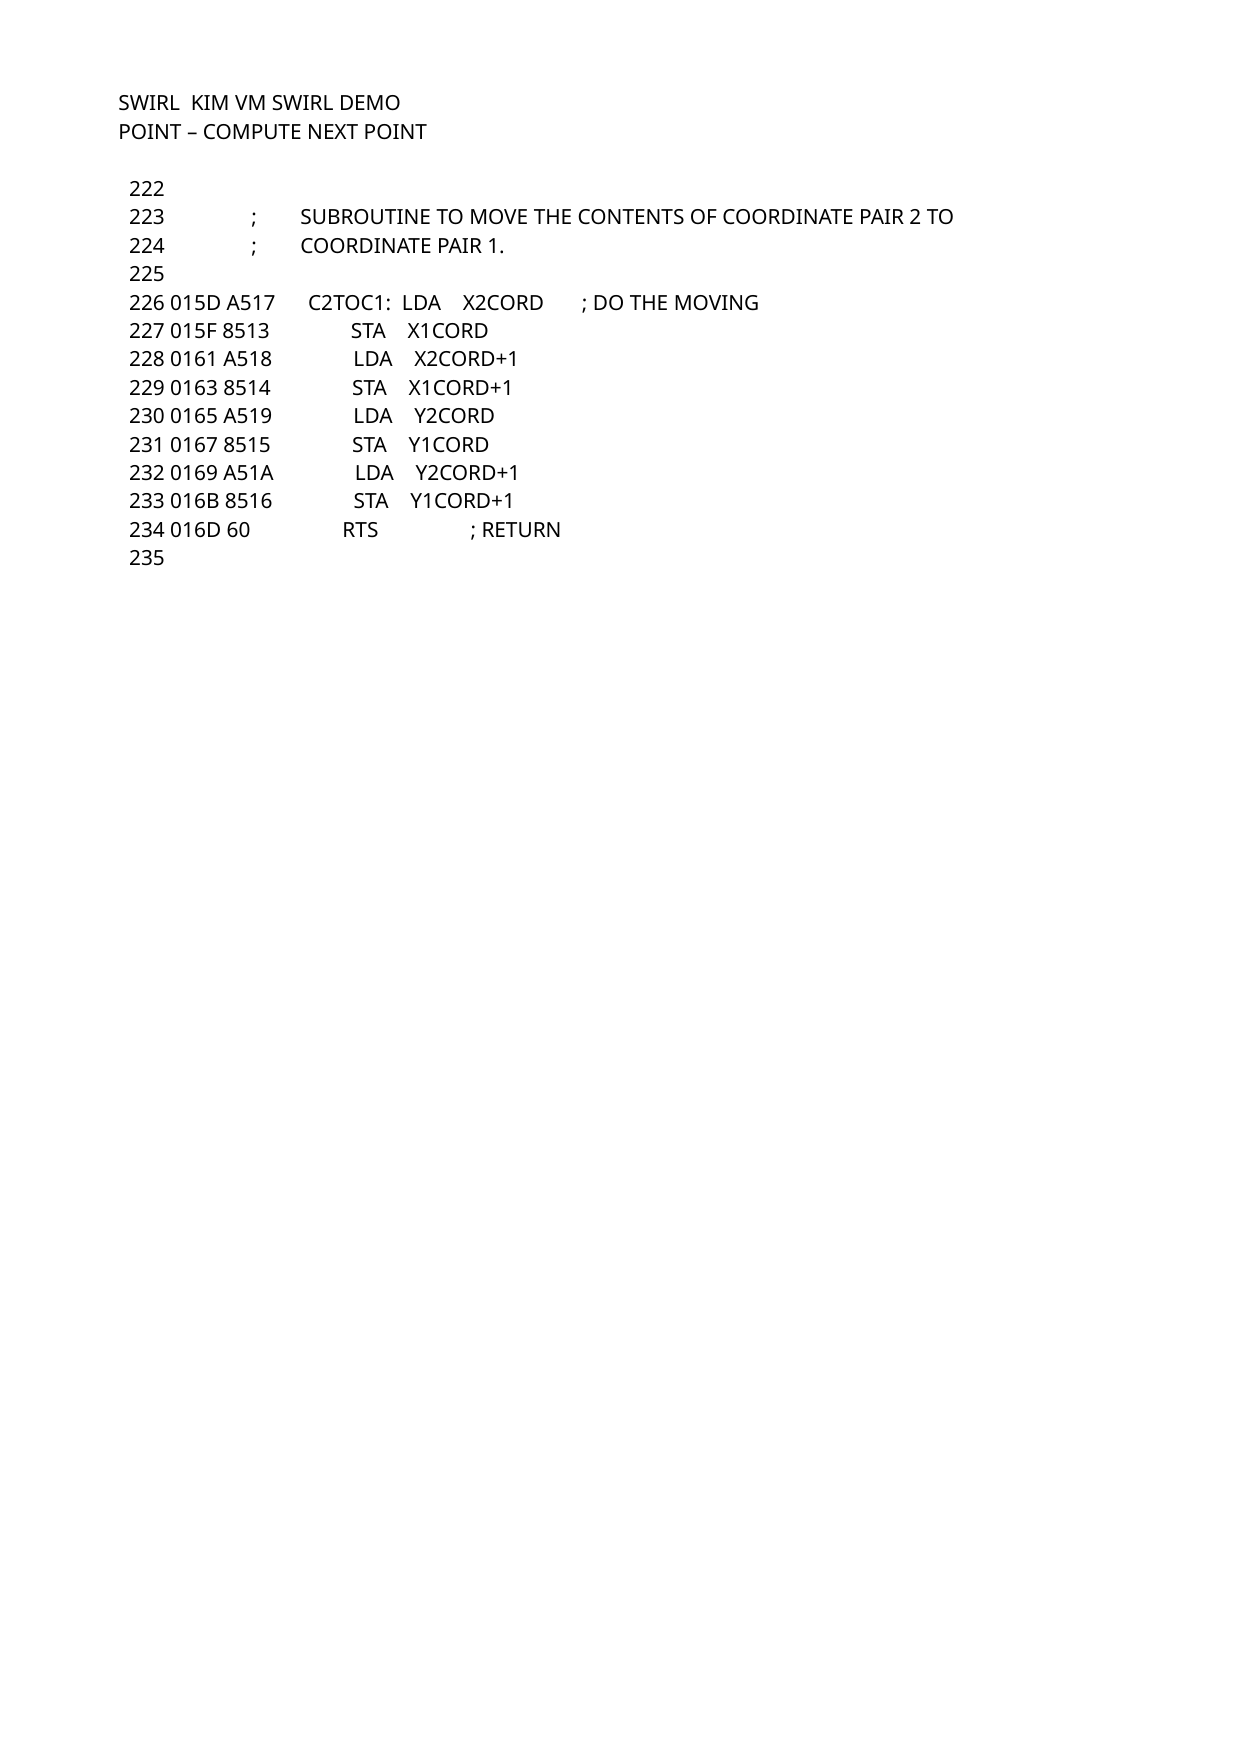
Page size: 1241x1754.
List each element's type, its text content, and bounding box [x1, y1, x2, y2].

text 224 ; COORDINATE PAIR 1. [118, 231, 1152, 259]
text 233 016B 8516 STA Y1CORD+1 [118, 487, 1152, 515]
text 229 0163 8514 STA X1CORD+1 [118, 373, 1152, 401]
text 226 015D A517 C2TOC1: LDA X2CORD ; DO THE MOVING [118, 288, 1152, 316]
text 227 015F 8513 STA X1CORD [118, 316, 1152, 344]
text 231 0167 8515 STA Y1CORD [118, 430, 1152, 458]
text 230 0165 A519 LDA Y2CORD [118, 401, 1152, 430]
text 223 ; SUBROUTINE TO MOVE THE CONTENTS OF COORDINATE PAIR 2 TO [118, 202, 1152, 231]
text 234 016D 60 RTS ; RETURN [118, 515, 1152, 543]
text 235 [118, 543, 1152, 572]
text 228 0161 A518 LDA X2CORD+1 [118, 344, 1152, 373]
text 222 [118, 174, 1152, 202]
text POINT – COMPUTE NEXT POINT [118, 117, 1152, 145]
text SWIRL KIM VM SWIRL DEMO [118, 88, 1152, 117]
text 232 0169 A51A LDA Y2CORD+1 [118, 458, 1152, 487]
text 225 [118, 259, 1152, 288]
